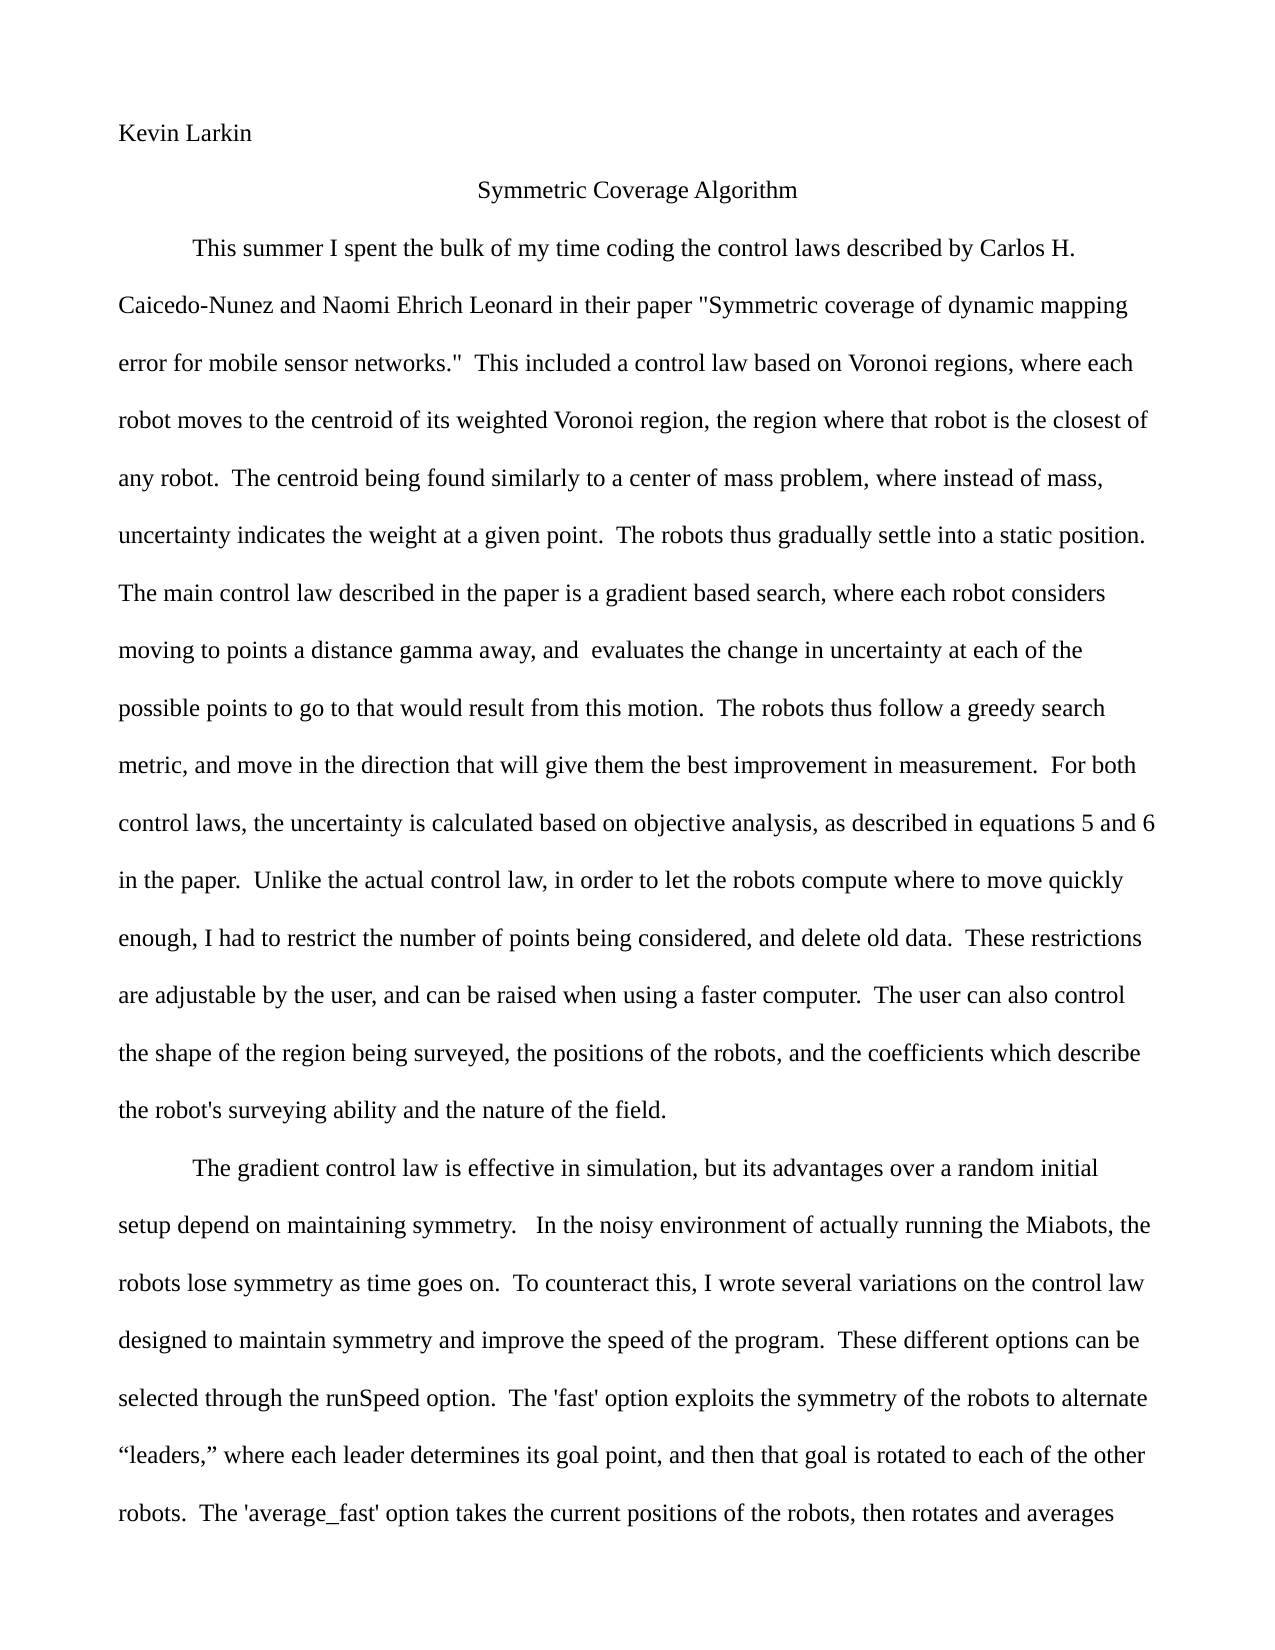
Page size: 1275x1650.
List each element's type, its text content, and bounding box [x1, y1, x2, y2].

text Symmetric Coverage Algorithm [118, 176, 1157, 204]
text This summer I spent the bulk of my time coding the control laws described by Carlos H. Caicedo-Nunez and Naomi Ehrich Leonard in their paper "Symmetric coverage of dynamic mapping error for mobile sensor networks." This included a control law based on Voronoi regions, where each robot moves to the centroid of its weighted Voronoi region, the region where that robot is the closest of any robot. The centroid being found similarly to a center of mass problem, where instead of mass, uncertainty indicates the weight at a given point. The robots thus gradually settle into a static position. The main control law described in the paper is a gradient based search, where each robot considers moving to points a distance gamma away, and evaluates the change in uncertainty at each of the possible points to go to that would result from this motion. The robots thus follow a greedy search metric, and move in the direction that will give them the best improvement in measurement. For both control laws, the uncertainty is calculated based on objective analysis, as described in equations 5 and 6 in the paper. Unlike the actual control law, in order to let the robots compute where to move quickly enough, I had to restrict the number of points being considered, and delete old data. These restrictions are adjustable by the user, and can be raised when using a faster computer. The user can also control the shape of the region being surveyed, the positions of the robots, and the coefficients which describe the robot's surveying ability and the nature of the field. [118, 233, 1157, 1124]
text Kevin Larkin [118, 118, 1157, 147]
text The gradient control law is effective in simulation, but its advantages over a random initial setup depend on maintaining symmetry. In the noisy environment of actually running the Miabots, the robots lose symmetry as time goes on. To counteract this, I wrote several variations on the control law designed to maintain symmetry and improve the speed of the program. These different options can be selected through the runSpeed option. The 'fast' option exploits the symmetry of the robots to alternate “leaders,” where each leader determines its goal point, and then that goal is rotated to each of the other robots. The 'average_fast' option takes the current positions of the robots, then rotates and averages [118, 1153, 1157, 1527]
